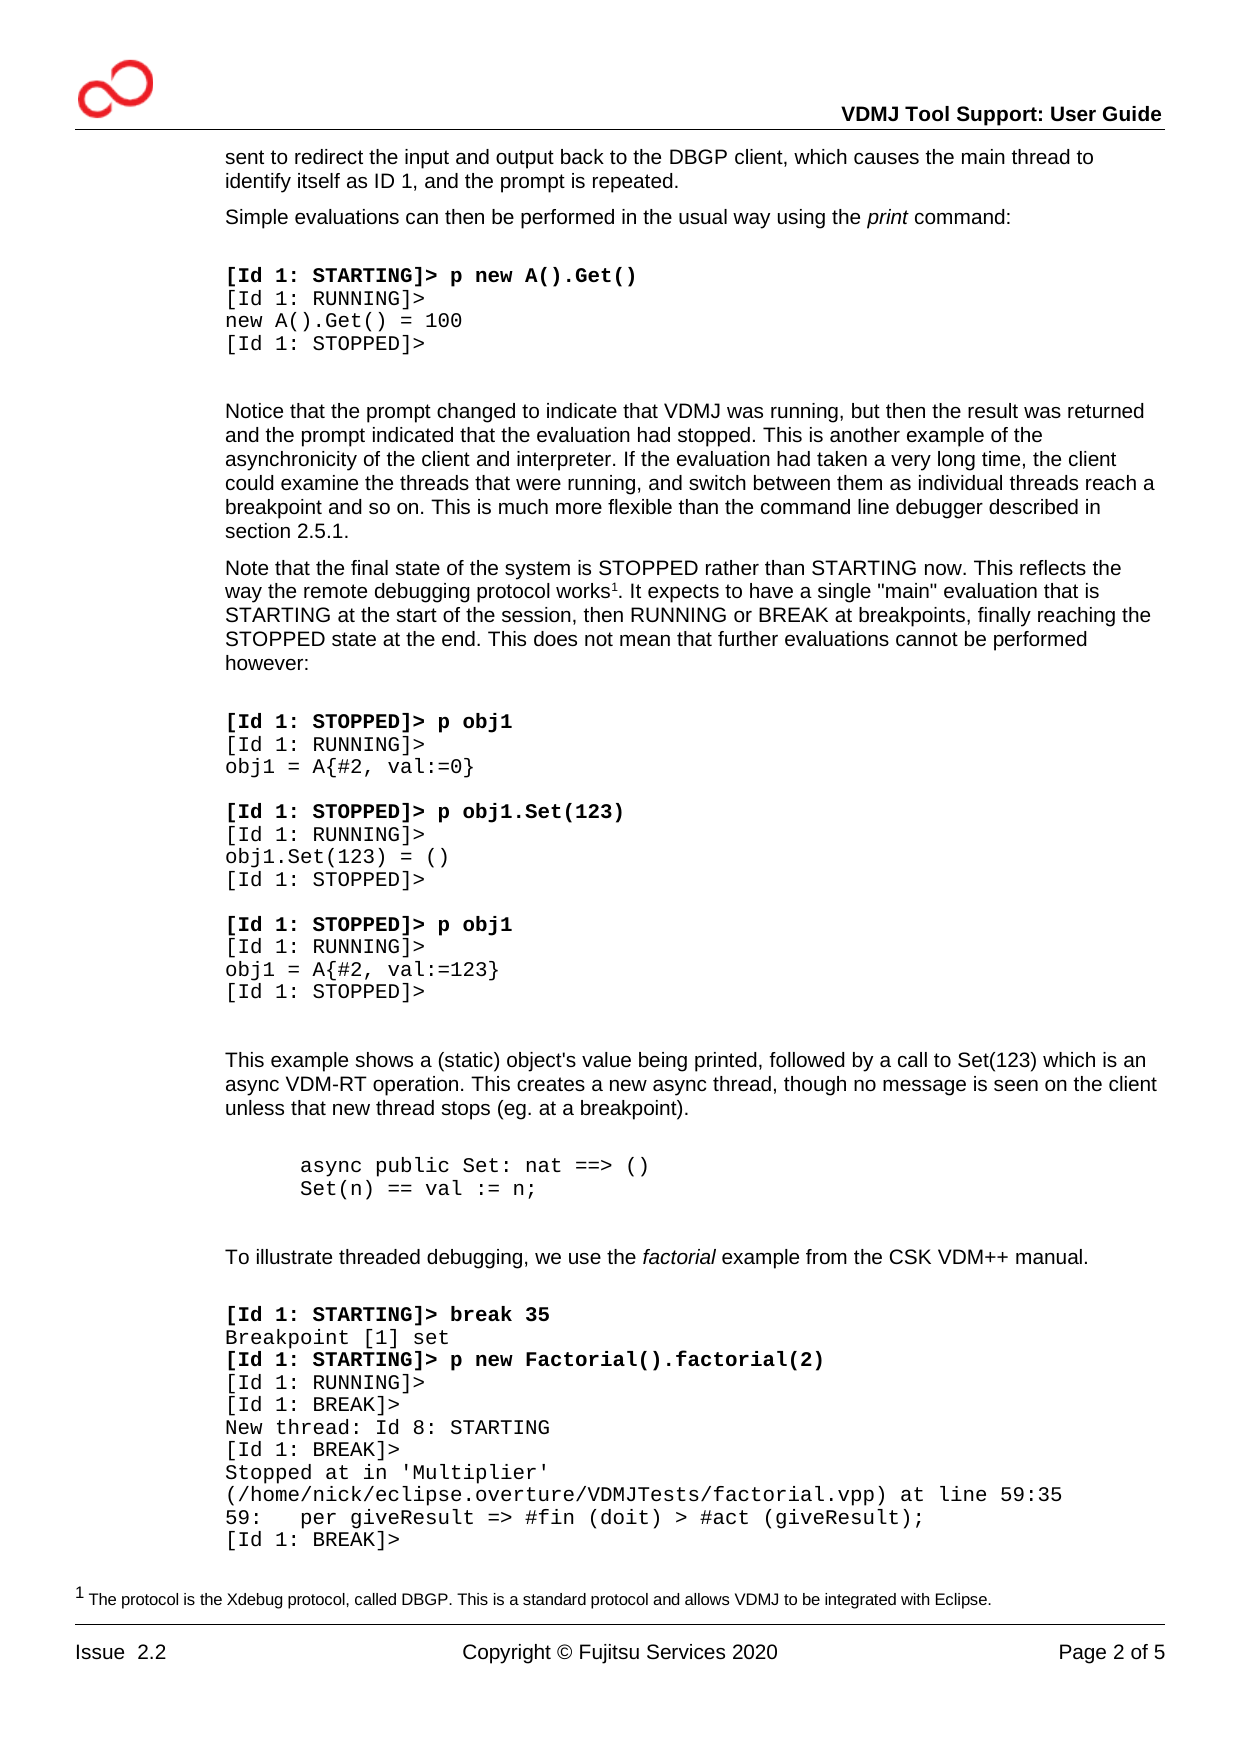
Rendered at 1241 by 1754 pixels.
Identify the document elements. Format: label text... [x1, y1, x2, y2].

text [Id 1: STOPPED]> p obj1.Set(123) [225, 801, 1165, 823]
text The protocol is the Xdebug protocol, called DBGP. This is a standard protocol and allows VDMJ to be integrated with Eclipse. [75, 1590, 1165, 1609]
text obj1.Set(123) = () [225, 846, 1165, 868]
text obj1 = A{#2, val:=123} [225, 958, 1165, 981]
text Breakpoint [1] set [225, 1326, 1165, 1349]
text Stopped at in 'Multiplier' (/home/nick/eclipse.overture/VDMJTests/factorial.vpp) at line 59:35 [225, 1461, 1165, 1506]
text 59: per giveResult => #fin (doit) > #act (giveResult); [225, 1506, 1165, 1529]
text [Id 1: RUNNING]> [225, 823, 1165, 846]
text To illustrate threaded debugging, we use the factorial example from the CSK VDM++ manual. [225, 1245, 1165, 1269]
text async public Set: nat ==> () [225, 1155, 1165, 1177]
text [Id 1: BREAK]> [225, 1439, 1165, 1461]
text Simple evaluations can then be performed in the usual way using the print command: [225, 206, 1165, 229]
text [Id 1: BREAK]> [225, 1529, 1165, 1551]
text [Id 1: STARTING]> p new A().Get() [225, 264, 1165, 287]
picture [78, 52, 153, 128]
text [Id 1: STOPPED]> [225, 981, 1165, 1003]
text [Id 1: STOPPED]> p obj1 [225, 711, 1165, 733]
text [Id 1: STOPPED]> p obj1 [225, 913, 1165, 936]
text [Id 1: STOPPED]> [225, 332, 1165, 354]
text [Id 1: STARTING]> break 35 [225, 1304, 1165, 1326]
text [Id 1: RUNNING]> [225, 1371, 1165, 1394]
text new A().Get() = 100 [225, 309, 1165, 332]
text [Id 1: RUNNING]> [225, 936, 1165, 958]
text [Id 1: STARTING]> p new Factorial().factorial(2) [225, 1349, 1165, 1371]
text New thread: Id 8: STARTING [225, 1416, 1165, 1439]
text [Id 1: BREAK]> [225, 1394, 1165, 1416]
text Notice that the prompt changed to indicate that VDMJ was running, but then the result was returned and the prompt indicated that the evaluation had stopped. This is another example of the asynchronicity of the client and interpreter. If the evaluation had taken a very long time, the client could examine the threads that were running, and switch between them as individual threads reach a breakpoint and so on. This is much more flexible than the command line debugger described in section 2.5.1. [225, 399, 1165, 543]
text This example shows a (static) object's value being printed, followed by a call to Set(123) which is an async VDM-RT operation. This creates a new async thread, though no message is seen on the client unless that new thread stops (eg. at a breakpoint). [225, 1048, 1165, 1120]
text [Id 1: STOPPED]> [225, 868, 1165, 891]
text sent to redirect the input and output back to the DBGP client, which causes the main thread to identify itself as ID 1, and the prompt is repeated. [225, 145, 1165, 193]
text Set(n) == val := n; [225, 1177, 1165, 1200]
text [Id 1: RUNNING]> [225, 733, 1165, 756]
text obj1 = A{#2, val:=0} [225, 756, 1165, 778]
text Note that the final state of the system is STOPPED rather than STARTING now. This reflects the way the remote debugging protocol works. It expects to have a single "main" evaluation that is STARTING at the start of the session, then RUNNING or BREAK at breakpoints, finally reaching the STOPPED state at the end. This does not mean that further evaluations cannot be performed however: [225, 556, 1165, 676]
text [Id 1: RUNNING]> [225, 287, 1165, 309]
